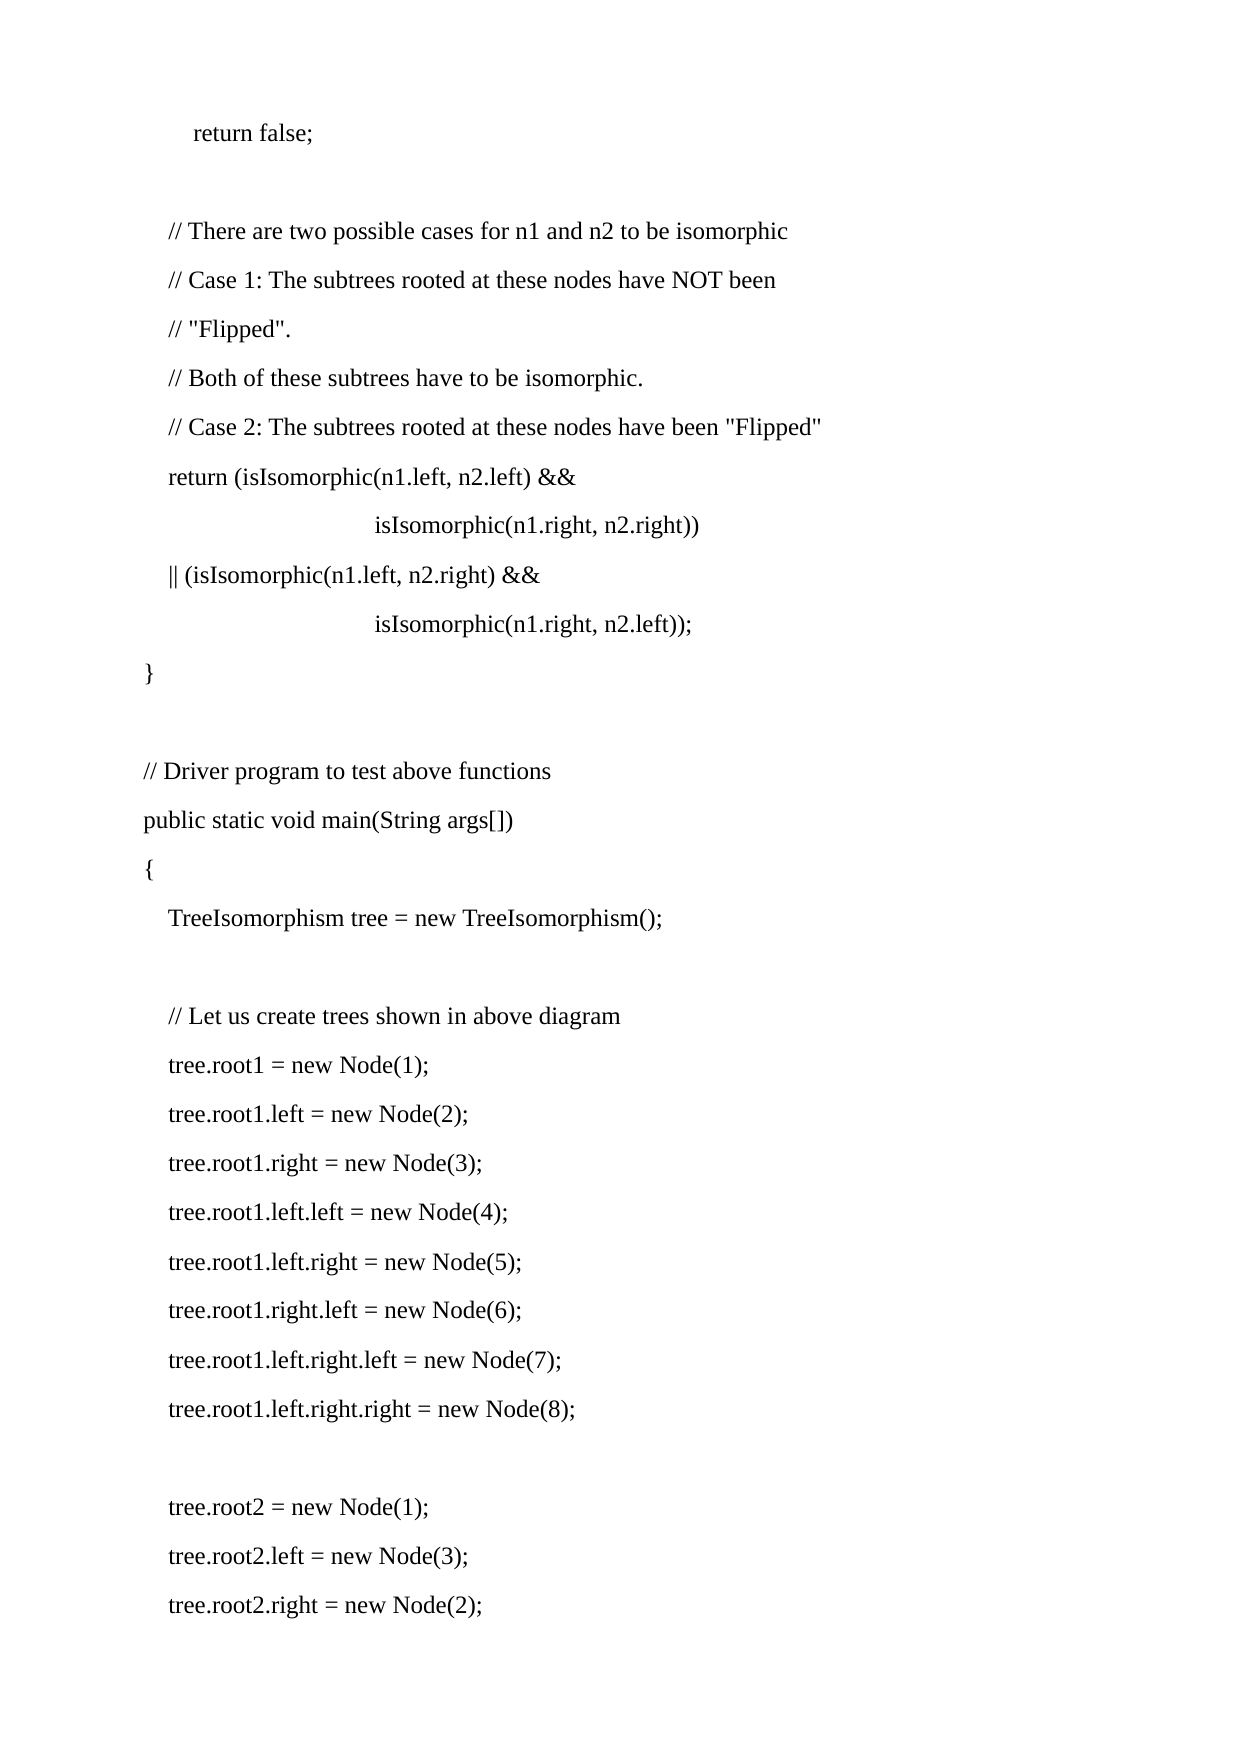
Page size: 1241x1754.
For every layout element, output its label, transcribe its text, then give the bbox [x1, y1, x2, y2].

text // Case 2: The subtrees rooted at these nodes have been "Flipped" [118, 412, 1122, 441]
text tree.root1.right.left = new Node(6); [118, 1296, 1122, 1324]
text tree.root2.right = new Node(2); [118, 1590, 1122, 1619]
text tree.root1.left = new Node(2); [118, 1099, 1122, 1128]
text tree.root1.left.right = new Node(5); [118, 1247, 1122, 1275]
text tree.root1.left.left = new Node(4); [118, 1197, 1122, 1226]
text // Let us create trees shown in above diagram [118, 1001, 1122, 1030]
text // There are two possible cases for n1 and n2 to be isomorphic [118, 216, 1122, 245]
text tree.root1.right = new Node(3); [118, 1148, 1122, 1177]
text // Both of these subtrees have to be isomorphic. [118, 363, 1122, 392]
text // "Flipped". [118, 314, 1122, 343]
text TreeIsomorphism tree = new TreeIsomorphism(); [118, 903, 1122, 932]
text isIsomorphic(n1.right, n2.left)); [118, 609, 1122, 637]
text tree.root1.left.right.left = new Node(7); [118, 1345, 1122, 1373]
text // Case 1: The subtrees rooted at these nodes have NOT been [118, 265, 1122, 294]
text public static void main(String args[]) [118, 805, 1122, 834]
text tree.root2.left = new Node(3); [118, 1541, 1122, 1570]
text tree.root1 = new Node(1); [118, 1050, 1122, 1079]
text return (isIsomorphic(n1.left, n2.left) && [118, 462, 1122, 490]
text } [118, 658, 1122, 687]
text // Driver program to test above functions [118, 756, 1122, 785]
text { [118, 854, 1122, 883]
text isIsomorphic(n1.right, n2.right)) [118, 511, 1122, 539]
text tree.root1.left.right.right = new Node(8); [118, 1394, 1122, 1422]
text tree.root2 = new Node(1); [118, 1492, 1122, 1521]
text || (isIsomorphic(n1.left, n2.right) && [118, 560, 1122, 588]
text return false; [118, 118, 1122, 147]
